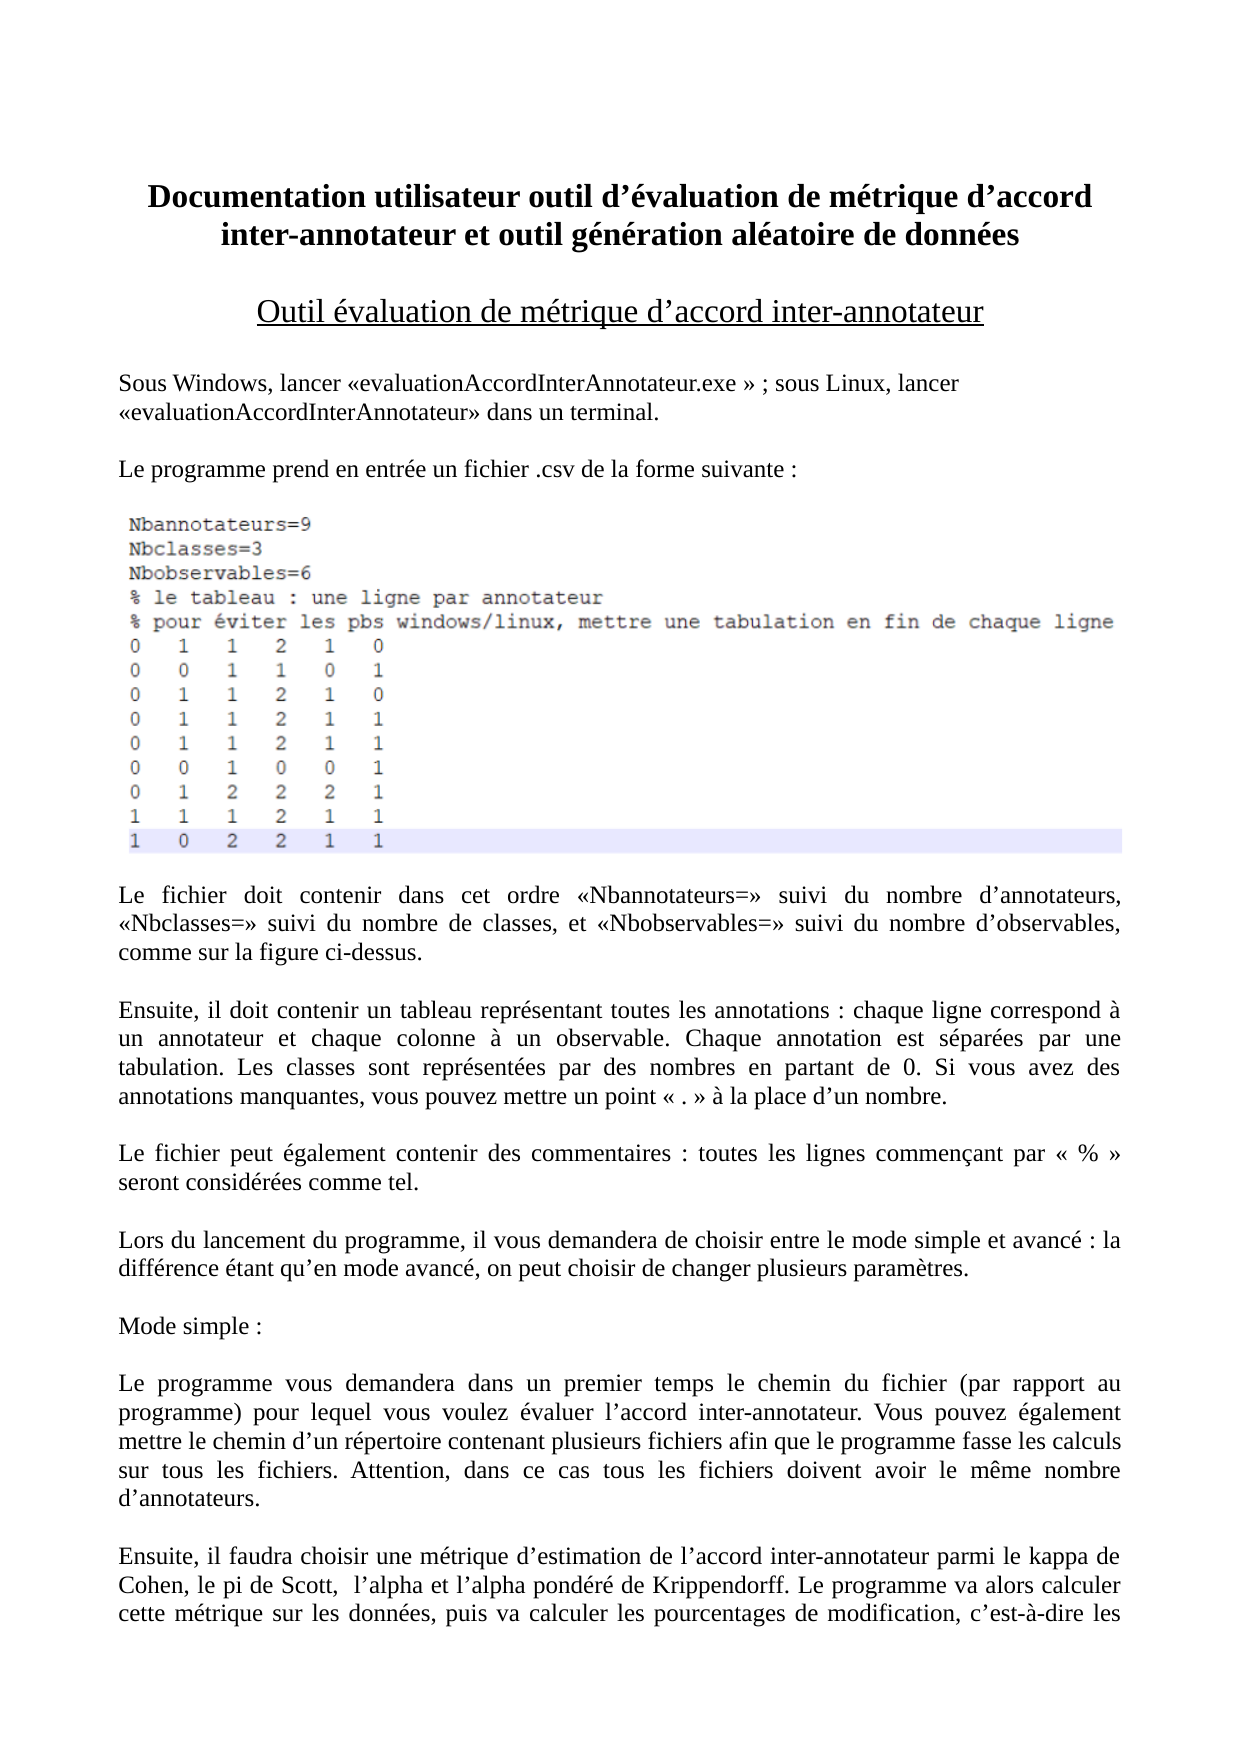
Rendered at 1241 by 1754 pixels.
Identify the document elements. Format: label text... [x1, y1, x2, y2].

text Mode simple : [118, 1311, 1122, 1340]
text Le fichier peut également contenir des commentaires : toutes les lignes commençant par « % » seront considérées comme tel. [118, 1138, 1122, 1196]
text Le fichier doit contenir dans cet ordre «Nbannotateurs=» suivi du nombre d’annotateurs, «Nbclasses=» suivi du nombre de classes, et «Nbobservables=» suivi du nombre d’observables, comme sur la figure ci-dessus. [118, 880, 1122, 966]
text Outil évaluation de métrique d’accord inter-annotateur [118, 291, 1122, 330]
text Lors du lancement du programme, il vous demandera de choisir entre le mode simple et avancé : la différence étant qu’en mode avancé, on peut choisir de changer plusieurs paramètres. [118, 1225, 1122, 1282]
text Le programme prend en entrée un fichier .csv de la forme suivante : [118, 454, 1122, 483]
text Sous Windows, lancer «evaluationAccordInterAnnotateur.exe » ; sous Linux, lancer «evaluationAccordInterAnnotateur» dans un terminal. [118, 368, 1122, 426]
text Ensuite, il doit contenir un tableau représentant toutes les annotations : chaque ligne correspond à un annotateur et chaque colonne à un observable. Chaque annotation est séparées par une tabulation. Les classes sont représentées par des nombres en partant de 0. Si vous avez des annotations manquantes, vous pouvez mettre un point « . » à la place d’un nombre. [118, 995, 1122, 1110]
text Ensuite, il faudra choisir une métrique d’estimation de l’accord inter-annotateur parmi le kappa de Cohen, le pi de Scott, l’alpha et l’alpha pondéré de Krippendorff. Le programme va alors calculer cette métrique sur les données, puis va calculer les pourcentages de modification, c’est-à-dire les [118, 1541, 1122, 1627]
text Documentation utilisateur outil d’évaluation de métrique d’accord inter-annotateur et outil génération aléatoire de données [118, 176, 1122, 253]
picture [118, 511, 1123, 880]
text Le programme vous demandera dans un premier temps le chemin du fichier (par rapport au programme) pour lequel vous voulez évaluer l’accord inter-annotateur. Vous pouvez également mettre le chemin d’un répertoire contenant plusieurs fichiers afin que le programme fasse les calculs sur tous les fichiers. Attention, dans ce cas tous les fichiers doivent avoir le même nombre d’annotateurs. [118, 1368, 1122, 1512]
